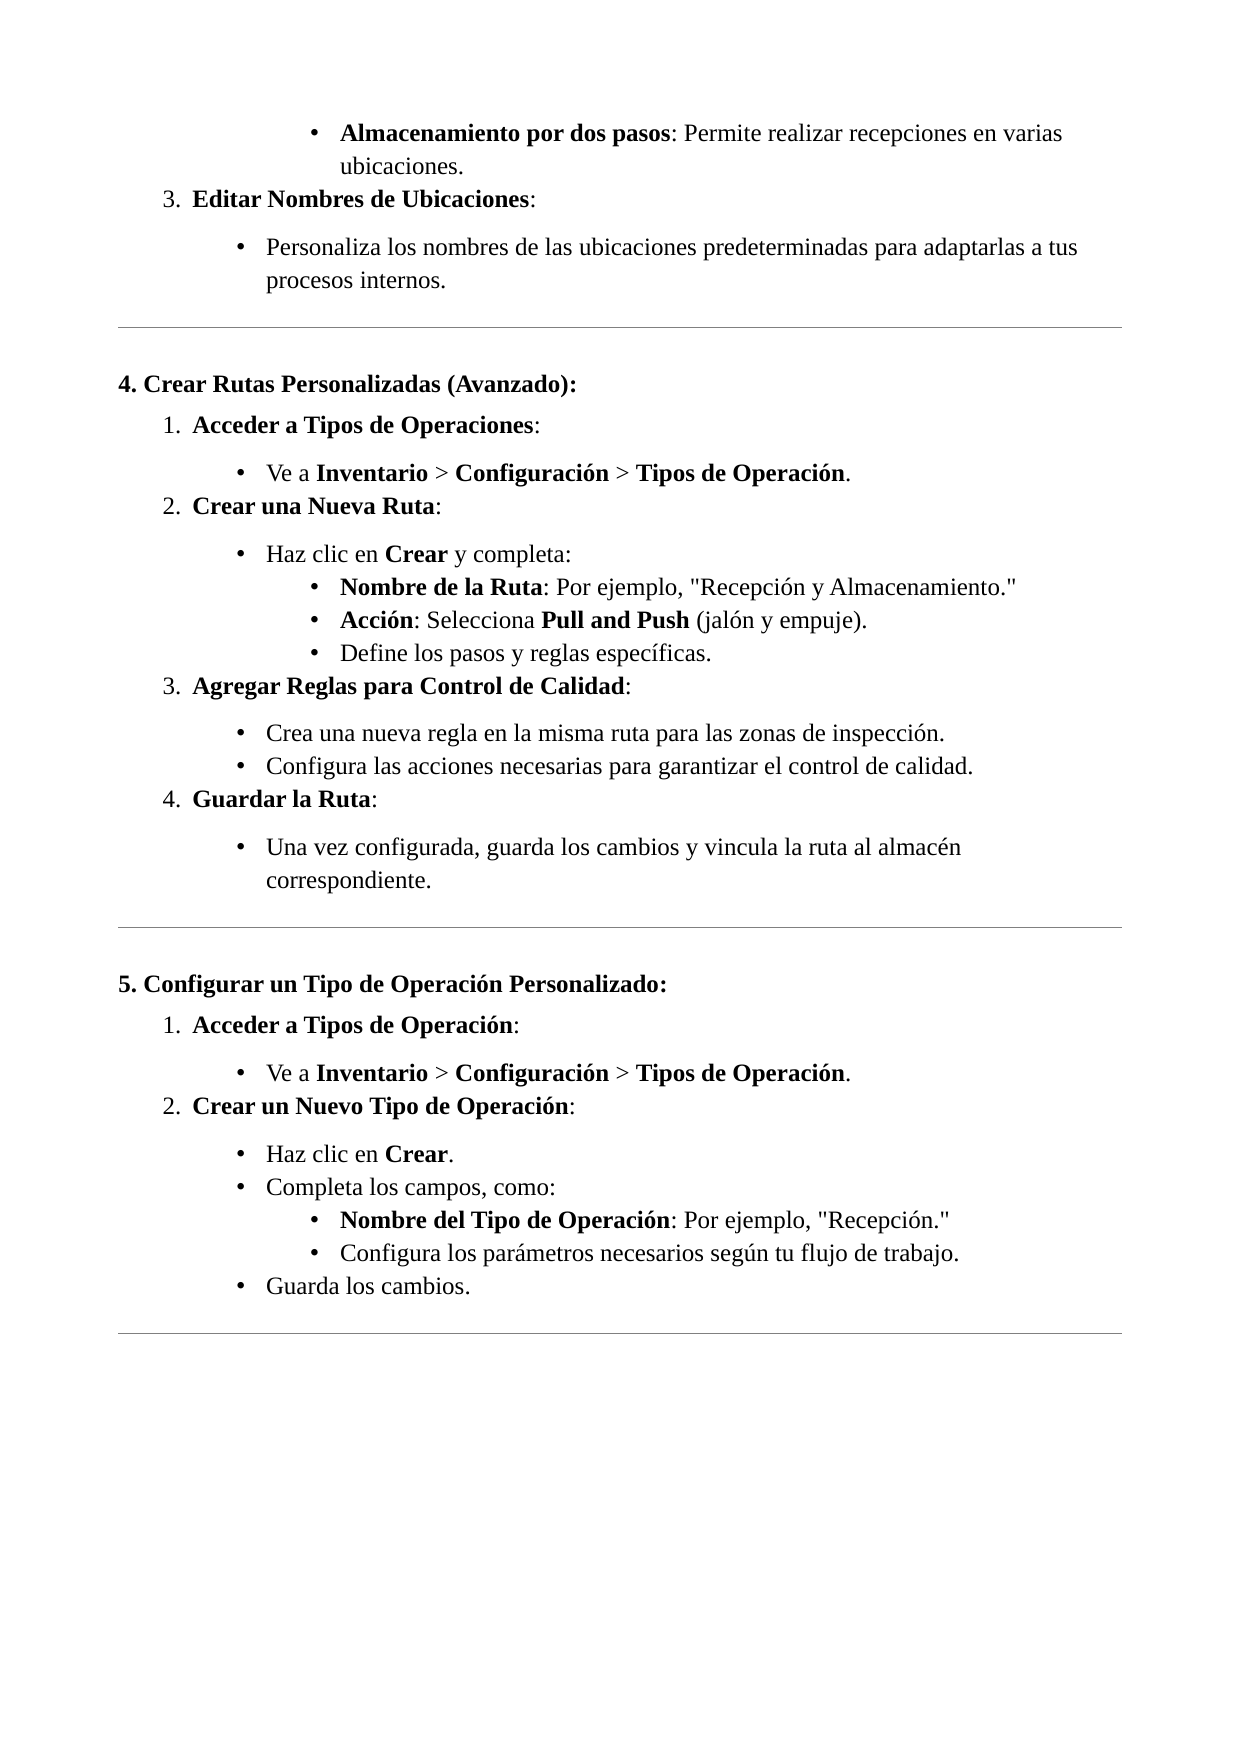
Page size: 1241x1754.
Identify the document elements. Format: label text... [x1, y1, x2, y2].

list Configura los parámetros necesarios según tu flujo de trabajo. [310, 1238, 1122, 1267]
list Guarda los cambios. [236, 1271, 1122, 1300]
list Agregar Reglas para Control de Calidad: [162, 671, 1122, 699]
list Nombre de la Ruta: Por ejemplo, "Recepción y Almacenamiento." [310, 572, 1122, 600]
list Ve a Inventario > Configuración > Tipos de Operación. [236, 1058, 1122, 1087]
subtitle 5. Configurar un Tipo de Operación Personalizado: [118, 969, 1122, 998]
list Define los pasos y reglas específicas. [310, 638, 1122, 666]
list Crea una nueva regla en la misma ruta para las zonas de inspección. [236, 718, 1122, 747]
list Ve a Inventario > Configuración > Tipos de Operación. [236, 458, 1122, 487]
list Haz clic en Crear. [236, 1139, 1122, 1168]
list Personaliza los nombres de las ubicaciones predeterminadas para adaptarlas a tus procesos internos. [236, 232, 1122, 293]
list Completa los campos, como: [236, 1172, 1122, 1201]
list Crear un Nuevo Tipo de Operación: [162, 1091, 1122, 1120]
list Configura las acciones necesarias para garantizar el control de calidad. [236, 751, 1122, 780]
list Crear una Nueva Ruta: [162, 491, 1122, 520]
list Almacenamiento por dos pasos: Permite realizar recepciones en varias ubicaciones. [310, 118, 1122, 180]
list Acceder a Tipos de Operación: [162, 1011, 1122, 1039]
list Acción: Selecciona Pull and Push (jalón y empuje). [310, 605, 1122, 633]
list Haz clic en Crear y completa: [236, 539, 1122, 567]
list Guardar la Ruta: [162, 784, 1122, 813]
list Acceder a Tipos de Operaciones: [162, 410, 1122, 439]
list Una vez configurada, guarda los cambios y vincula la ruta al almacén correspondiente. [236, 832, 1122, 894]
list Nombre del Tipo de Operación: Por ejemplo, "Recepción." [310, 1205, 1122, 1234]
subtitle 4. Crear Rutas Personalizadas (Avanzado): [118, 369, 1122, 398]
list Editar Nombres de Ubicaciones: [162, 184, 1122, 213]
